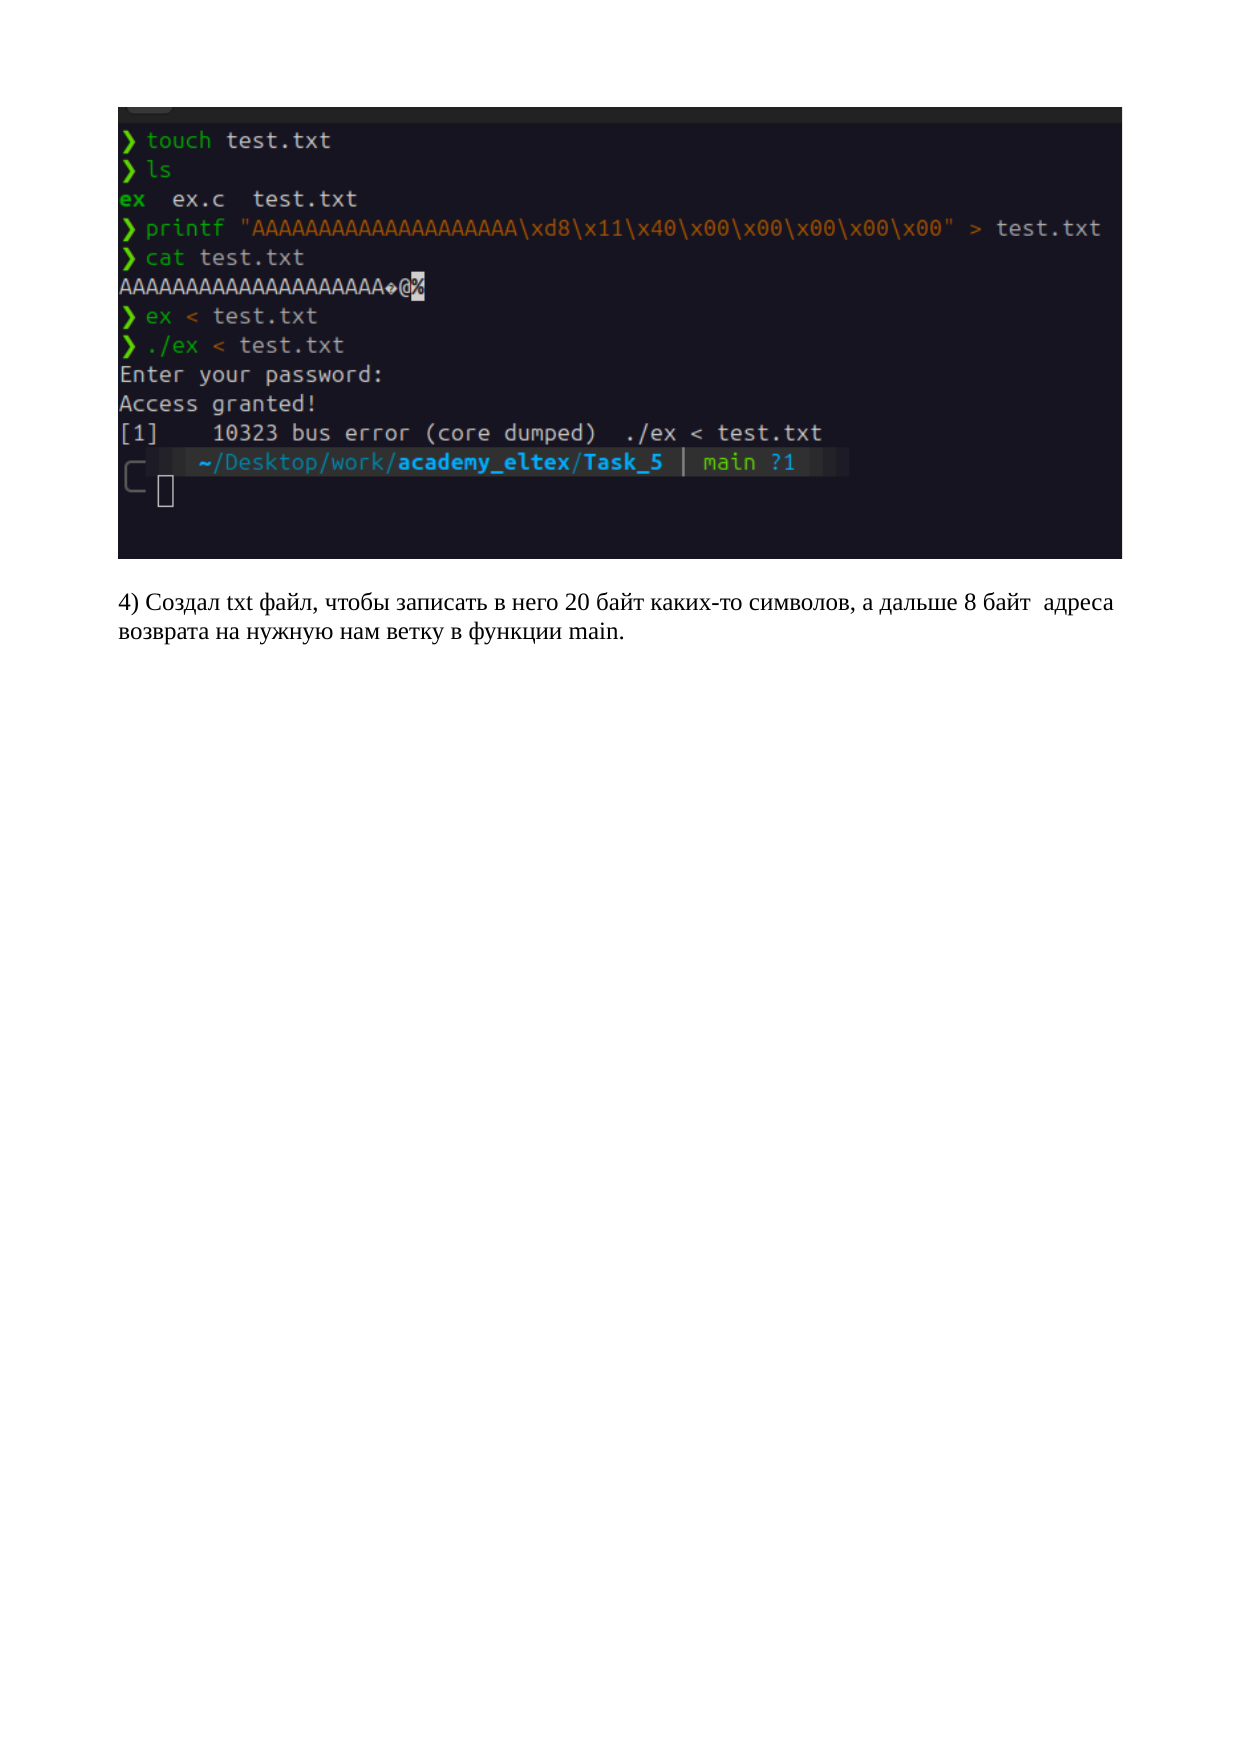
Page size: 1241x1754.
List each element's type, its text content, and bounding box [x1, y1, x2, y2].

picture [118, 107, 1123, 559]
text 4) Создал txt файл, чтобы записать в него 20 байт каких-то символов, а дальше 8 байт адреса возврата на нужную нам ветку в функции main. [118, 587, 1122, 644]
